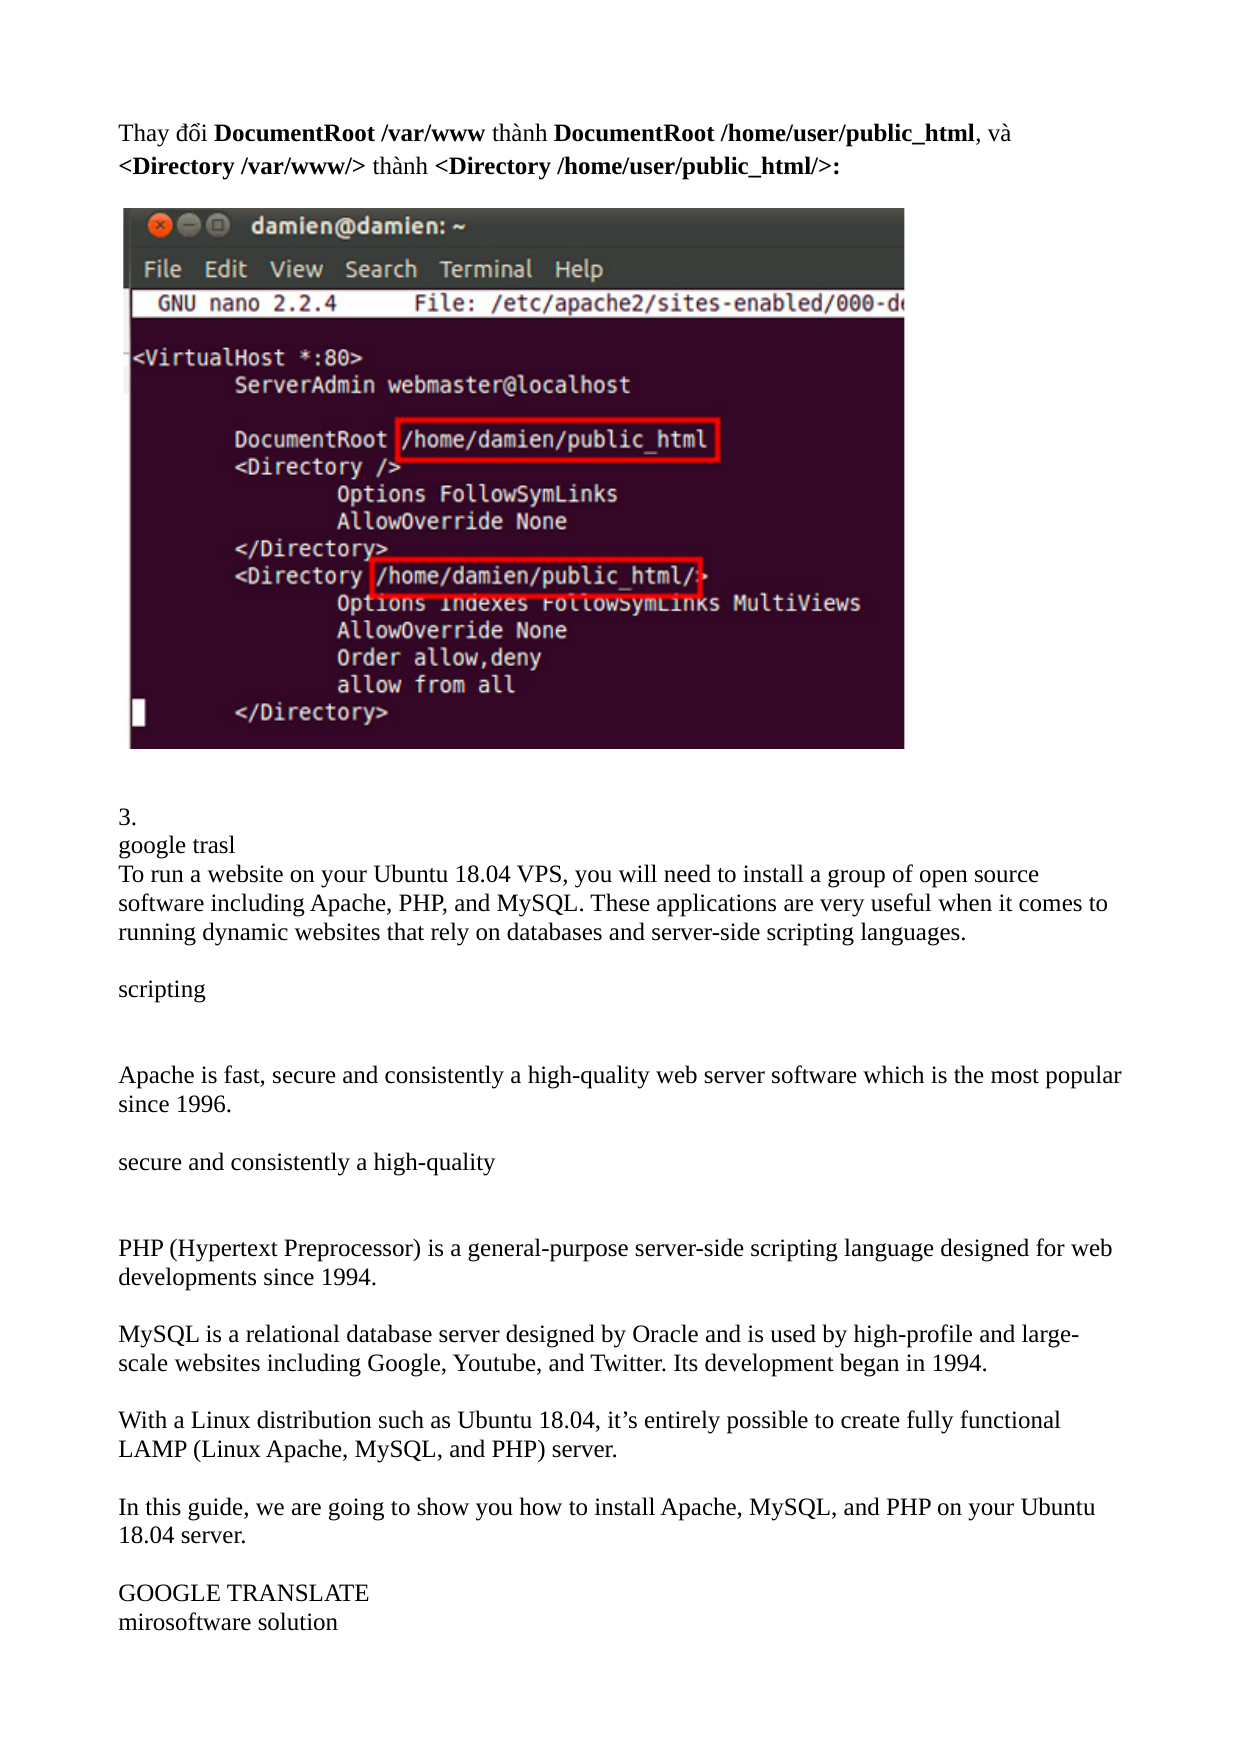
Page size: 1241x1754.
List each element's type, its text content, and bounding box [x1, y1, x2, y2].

text PHP (Hypertext Preprocessor) is a general-purpose server-side scripting language designed for web developments since 1994. [118, 1233, 1122, 1290]
picture [123, 208, 905, 749]
text Apache is fast, secure and consistently a high-quality web server software which is the most popular since 1996. [118, 1060, 1122, 1118]
text To run a website on your Ubuntu 18.04 VPS, you will need to install a group of open source software including Apache, PHP, and MySQL. These applications are very useful when it comes to running dynamic websites that rely on databases and server-side scripting languages. [118, 859, 1122, 945]
text 3. [118, 802, 1122, 830]
text google trasl [118, 830, 1122, 859]
text MySQL is a relational database server designed by Oracle and is used by high-profile and large-scale websites including Google, Youtube, and Twitter. Its development began in 1994. [118, 1319, 1122, 1377]
text GOOGLE TRANSLATE [118, 1578, 1122, 1607]
text Thay đổi DocumentRoot /var/www thành DocumentRoot /home/user/public_html, và <Directory /var/www/> thành <Directory /home/user/public_html/>: [118, 118, 1122, 180]
text scripting [118, 974, 1122, 1003]
text mirosoftware solution [118, 1607, 1122, 1635]
text With a Linux distribution such as Ubuntu 18.04, it’s entirely possible to create fully functional LAMP (Linux Apache, MySQL, and PHP) server. [118, 1405, 1122, 1463]
text In this guide, we are going to show you how to install Apache, MySQL, and PHP on your Ubuntu 18.04 server. [118, 1492, 1122, 1549]
text secure and consistently a high-quality [118, 1147, 1122, 1175]
